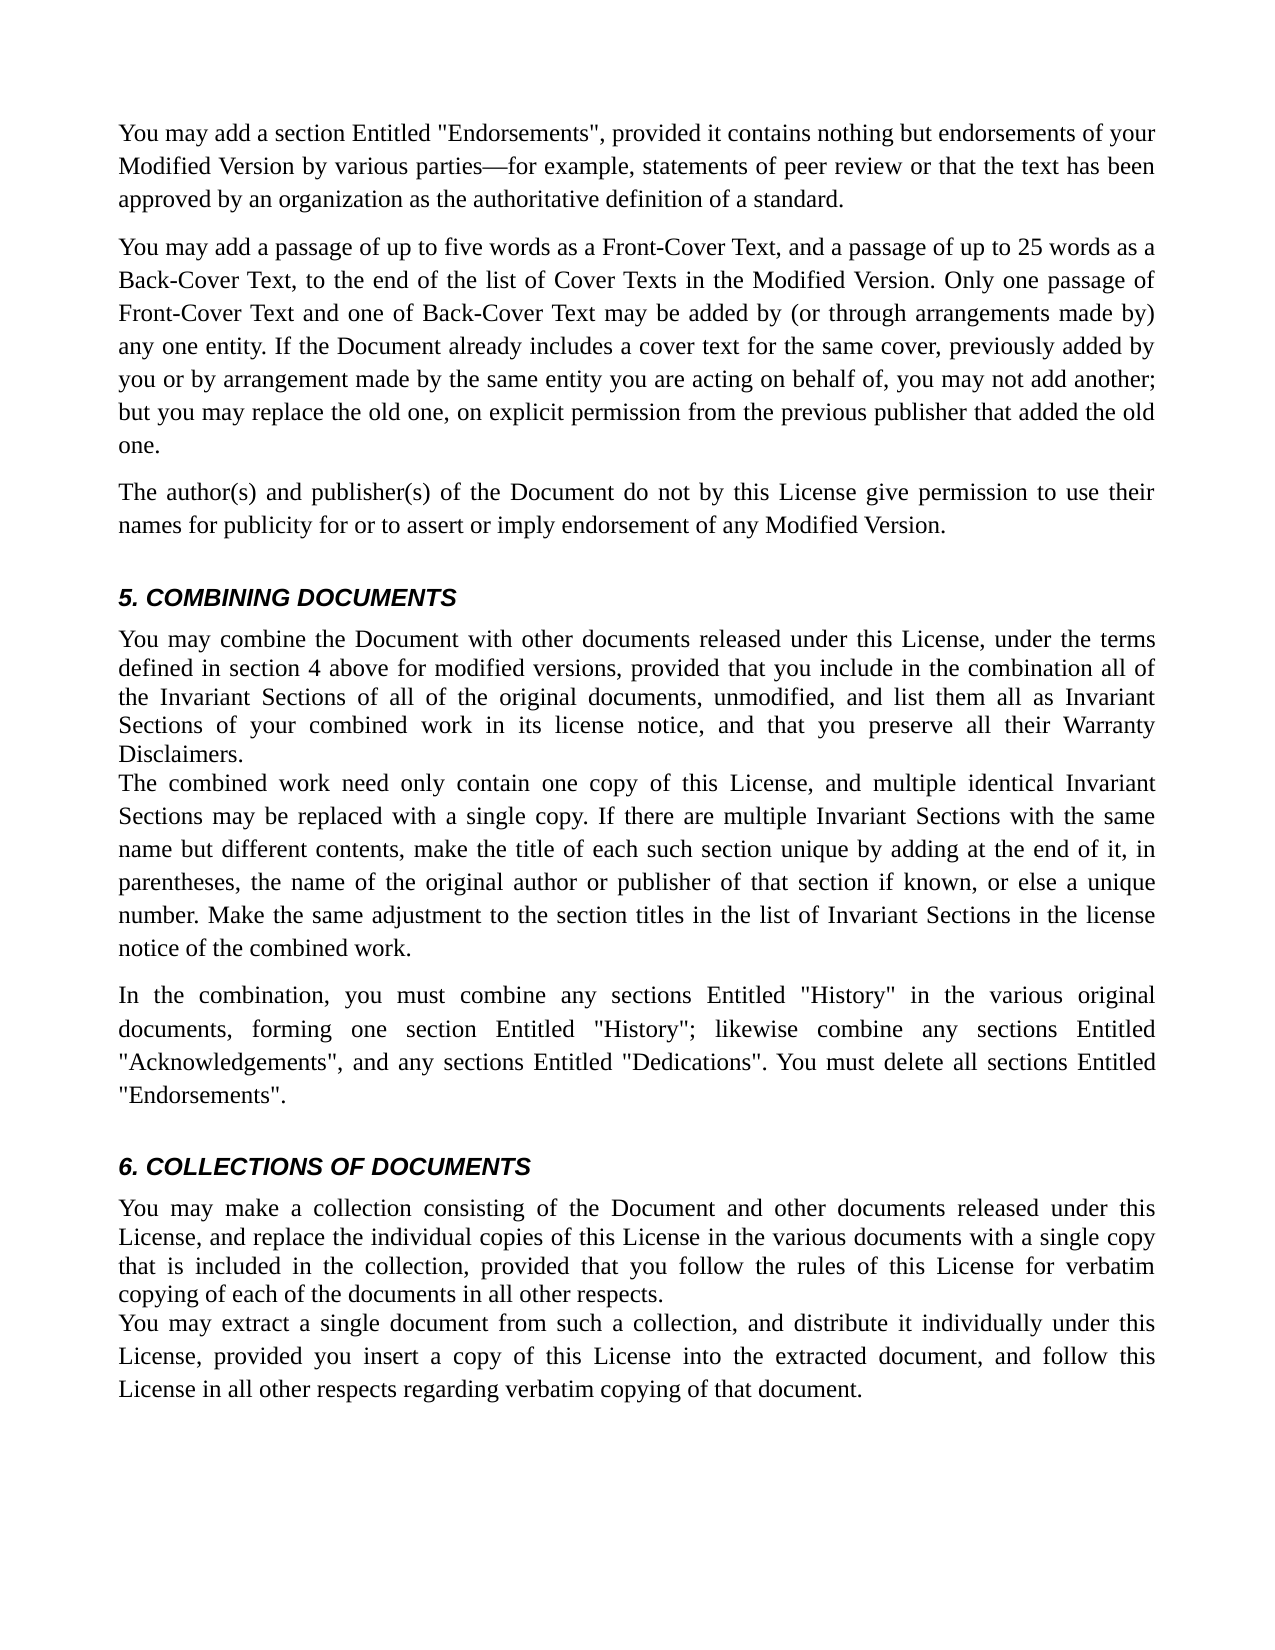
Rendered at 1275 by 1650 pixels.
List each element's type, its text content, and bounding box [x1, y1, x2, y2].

text The author(s) and publisher(s) of the Document do not by this License give permission to use their names for publicity for or to assert or imply endorsement of any Modified Version. [118, 477, 1157, 539]
subtitle 6. COLLECTIONS OF DOCUMENTS [118, 1152, 1157, 1181]
text In the combination, you must combine any sections Entitled "History" in the various original documents, forming one section Entitled "History"; likewise combine any sections Entitled "Acknowledgements", and any sections Entitled "Dedications". You must delete all sections Entitled "Endorsements". [118, 981, 1157, 1108]
text You may add a passage of up to five words as a Front-Cover Text, and a passage of up to 25 words as a Back-Cover Text, to the end of the list of Cover Texts in the Modified Version. Only one passage of Front-Cover Text and one of Back-Cover Text may be added by (or through arrangements made by) any one entity. If the Document already includes a cover text for the same cover, previously added by you or by arrangement made by the same entity you are acting on behalf of, you may not add another; but you may replace the old one, on explicit permission from the previous publisher that added the old one. [118, 232, 1157, 459]
text The combined work need only contain one copy of this License, and multiple identical Invariant Sections may be replaced with a single copy. If there are multiple Invariant Sections with the same name but different contents, make the title of each such section unique by adding at the end of it, in parentheses, the name of the original author or publisher of that section if known, or else a unique number. Make the same adjustment to the section titles in the list of Invariant Sections in the license notice of the combined work. [118, 768, 1157, 962]
text You may make a collection consisting of the Document and other documents released under this License, and replace the individual copies of this License in the various documents with a single copy that is included in the collection, provided that you follow the rules of this License for verbatim copying of each of the documents in all other respects. [118, 1193, 1157, 1308]
text You may extract a single document from such a collection, and distribute it individually under this License, provided you insert a copy of this License into the extracted document, and follow this License in all other respects regarding verbatim copying of that document. [118, 1308, 1157, 1403]
subtitle 5. COMBINING DOCUMENTS [118, 583, 1157, 612]
text You may combine the Document with other documents released under this License, under the terms defined in section 4 above for modified versions, provided that you include in the combination all of the Invariant Sections of all of the original documents, unmodified, and list them all as Invariant Sections of your combined work in its license notice, and that you preserve all their Warranty Disclaimers. [118, 624, 1157, 768]
text You may add a section Entitled "Endorsements", provided it contains nothing but endorsements of your Modified Version by various parties—for example, statements of peer review or that the text has been approved by an organization as the authoritative definition of a standard. [118, 118, 1157, 213]
